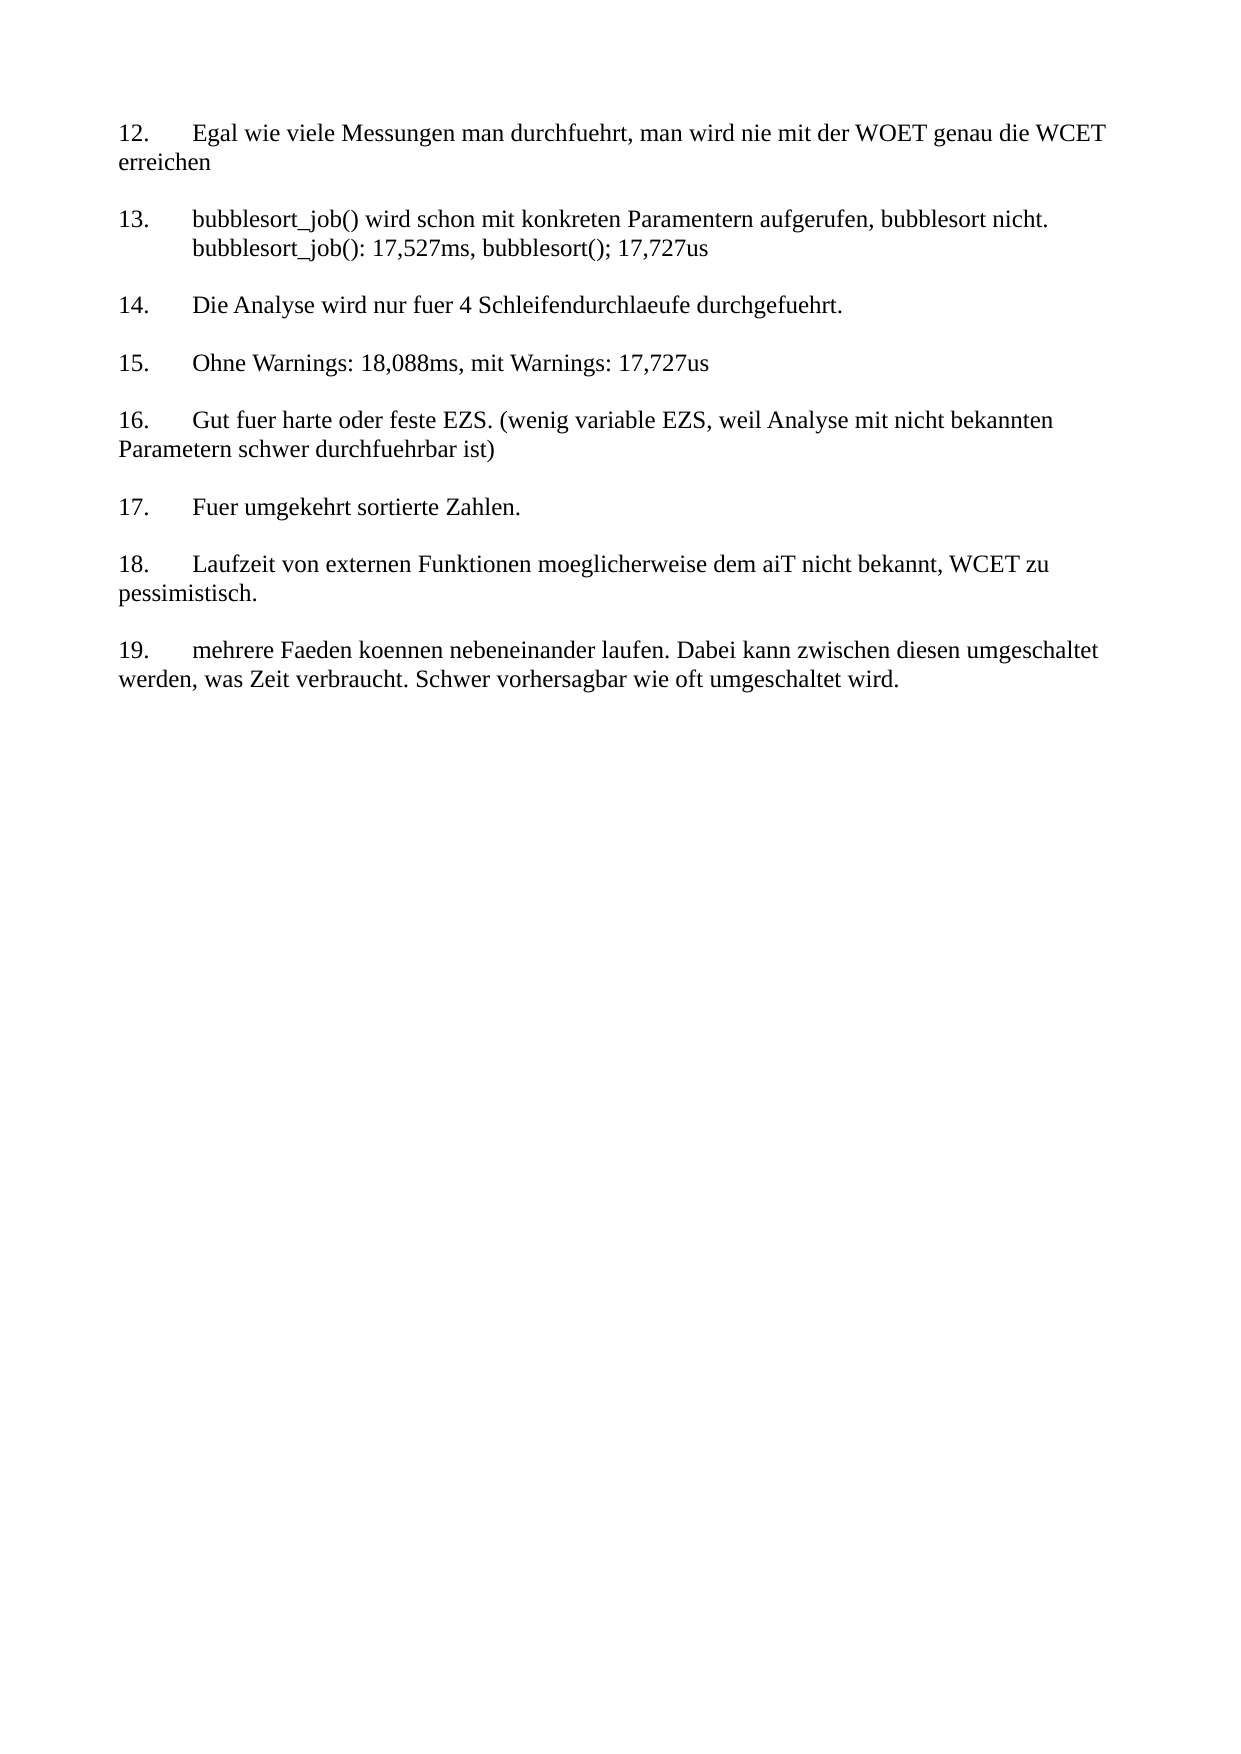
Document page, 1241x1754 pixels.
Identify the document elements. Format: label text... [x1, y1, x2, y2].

text 19. mehrere Faeden koennen nebeneinander laufen. Dabei kann zwischen diesen umgeschaltet werden, was Zeit verbraucht. Schwer vorhersagbar wie oft umgeschaltet wird. [118, 636, 1122, 693]
text 16. Gut fuer harte oder feste EZS. (wenig variable EZS, weil Analyse mit nicht bekannten Parametern schwer durchfuehrbar ist) [118, 406, 1122, 463]
text bubblesort_job(): 17,527ms, bubblesort(); 17,727us [118, 233, 1122, 262]
text 18. Laufzeit von externen Funktionen moeglicherweise dem aiT nicht bekannt, WCET zu pessimistisch. [118, 549, 1122, 607]
text 12. Egal wie viele Messungen man durchfuehrt, man wird nie mit der WOET genau die WCET erreichen [118, 118, 1122, 176]
text 13. bubblesort_job() wird schon mit konkreten Paramentern aufgerufen, bubblesort nicht. [118, 204, 1122, 233]
text 17. Fuer umgekehrt sortierte Zahlen. [118, 492, 1122, 521]
text 14. Die Analyse wird nur fuer 4 Schleifendurchlaeufe durchgefuehrt. [118, 291, 1122, 319]
text 15. Ohne Warnings: 18,088ms, mit Warnings: 17,727us [118, 348, 1122, 377]
